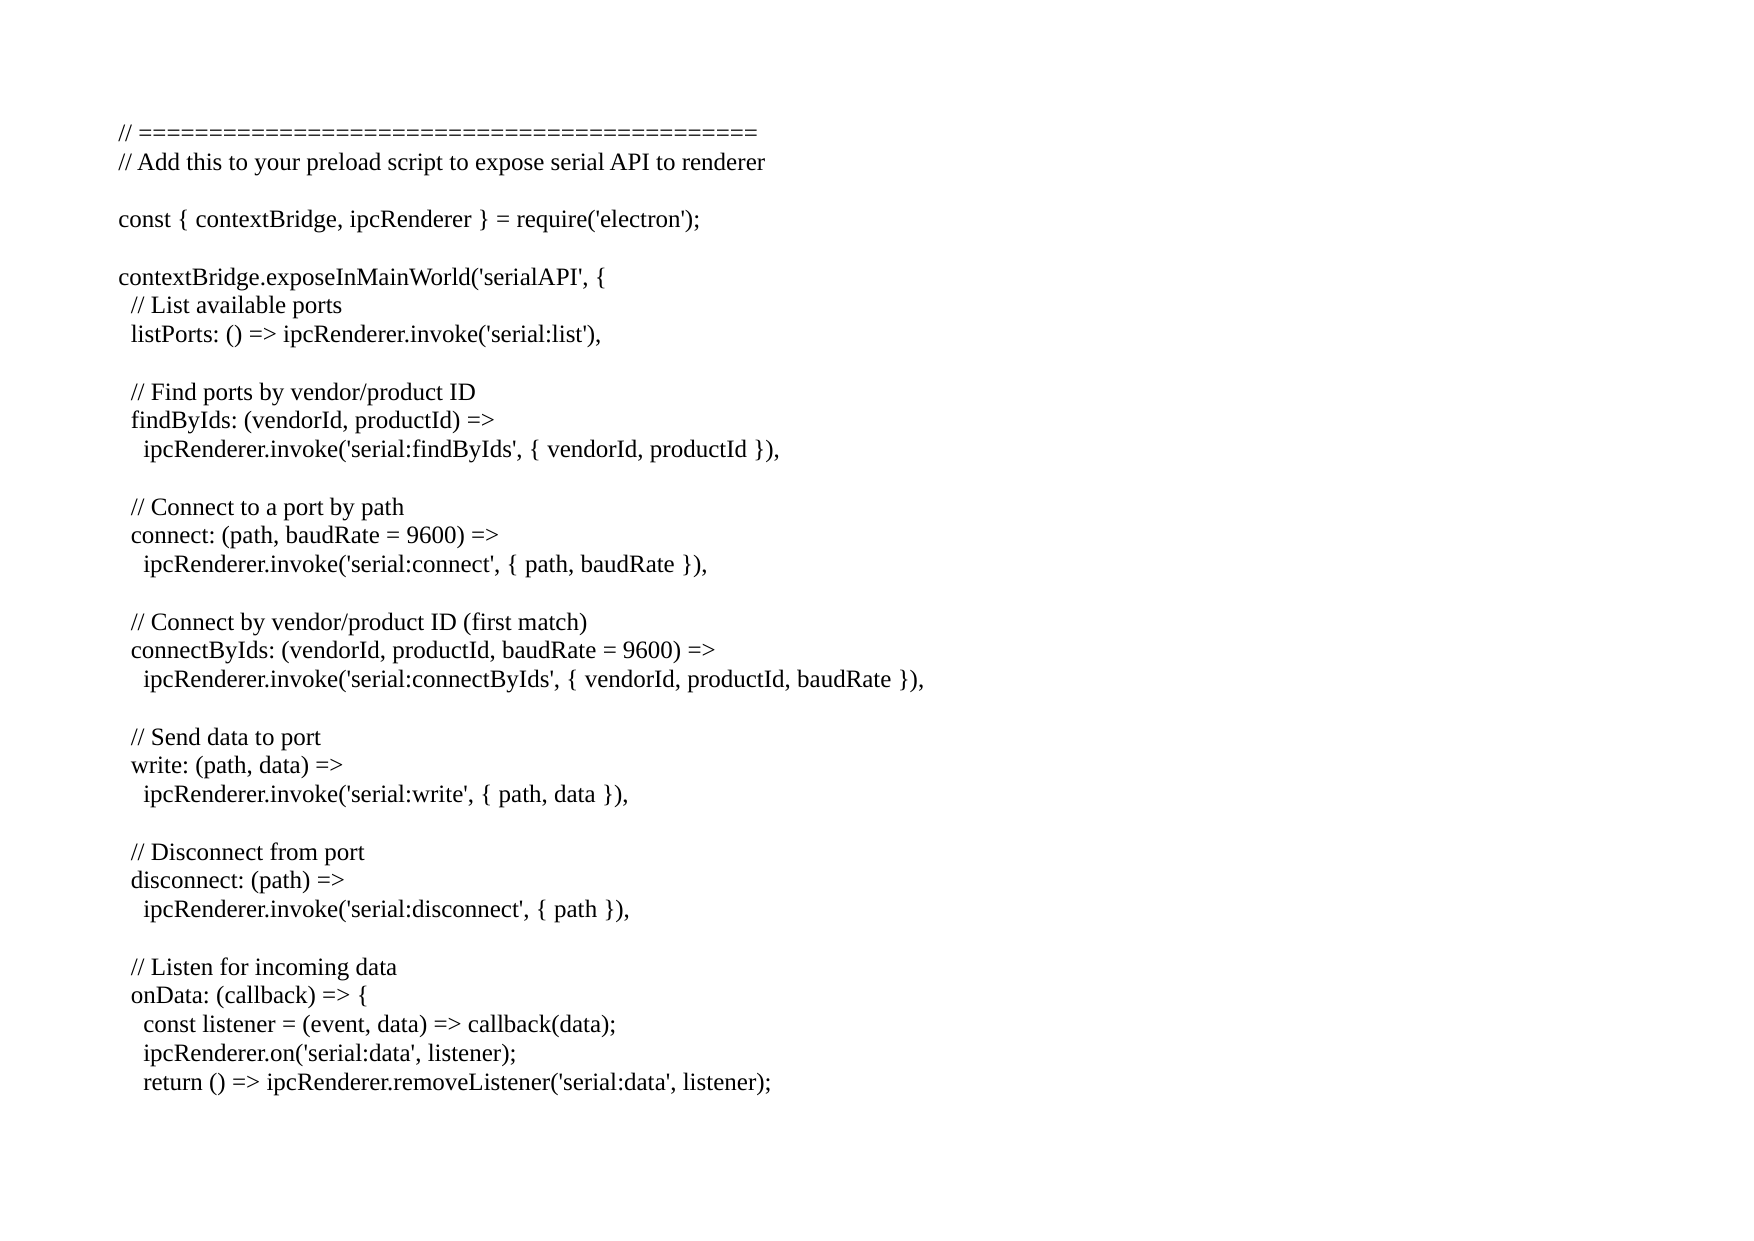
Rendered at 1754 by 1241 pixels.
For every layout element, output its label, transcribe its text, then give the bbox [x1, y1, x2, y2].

text contextBridge.exposeInMainWorld('serialAPI', { [118, 262, 1636, 291]
text connectByIds: (vendorId, productId, baudRate = 9600) => [118, 636, 1636, 664]
text ipcRenderer.on('serial:data', listener); [118, 1038, 1636, 1067]
text disconnect: (path) => [118, 866, 1636, 894]
text // Disconnect from port [118, 837, 1636, 866]
text // Connect by vendor/product ID (first match) [118, 607, 1636, 636]
text ipcRenderer.invoke('serial:connectByIds', { vendorId, productId, baudRate }), [118, 664, 1636, 693]
text const listener = (event, data) => callback(data); [118, 1009, 1636, 1038]
text // Connect to a port by path [118, 492, 1636, 521]
text ipcRenderer.invoke('serial:disconnect', { path }), [118, 894, 1636, 923]
text const { contextBridge, ipcRenderer } = require('electron'); [118, 204, 1636, 233]
text ipcRenderer.invoke('serial:write', { path, data }), [118, 779, 1636, 808]
text // Add this to your preload script to expose serial API to renderer [118, 147, 1636, 176]
text ipcRenderer.invoke('serial:findByIds', { vendorId, productId }), [118, 434, 1636, 463]
text ipcRenderer.invoke('serial:connect', { path, baudRate }), [118, 549, 1636, 578]
text // Find ports by vendor/product ID [118, 377, 1636, 406]
text // ============================================ [118, 118, 1636, 147]
text findByIds: (vendorId, productId) => [118, 406, 1636, 434]
text onData: (callback) => { [118, 981, 1636, 1009]
text // Listen for incoming data [118, 952, 1636, 981]
text return () => ipcRenderer.removeListener('serial:data', listener); [118, 1067, 1636, 1096]
text write: (path, data) => [118, 751, 1636, 779]
text connect: (path, baudRate = 9600) => [118, 521, 1636, 549]
text // List available ports [118, 291, 1636, 319]
text listPorts: () => ipcRenderer.invoke('serial:list'), [118, 319, 1636, 348]
text // Send data to port [118, 722, 1636, 751]
